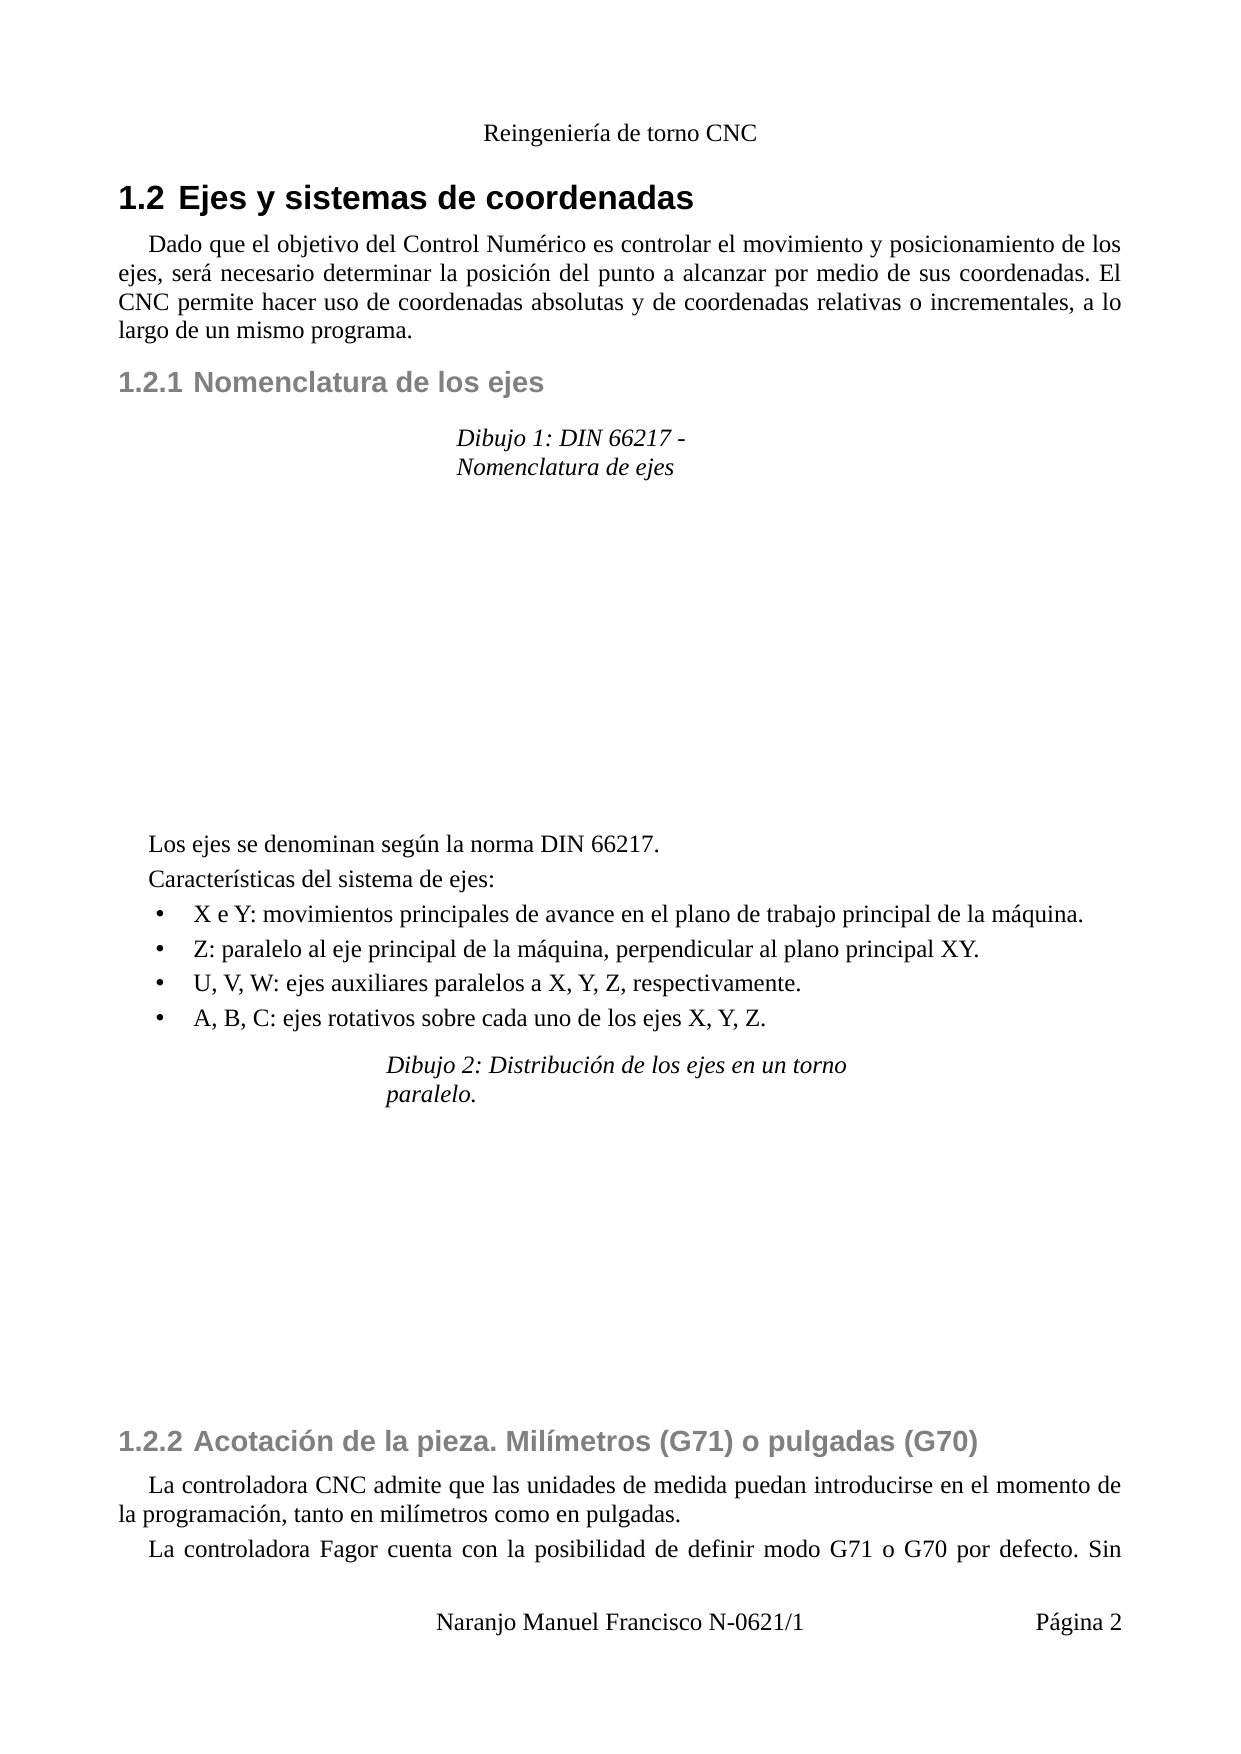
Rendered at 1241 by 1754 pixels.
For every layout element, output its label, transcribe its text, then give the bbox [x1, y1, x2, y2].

text Dibujo 2: Distribución de los ejes en un torno paralelo. [386, 1051, 854, 1108]
text Los ejes se denominan según la norma DIN 66217. [118, 829, 1122, 858]
text Dado que el objetivo del Control Numérico es controlar el movimiento y posicionamiento de los ejes, será necesario determinar la posición del punto a alcanzar por medio de sus coordenadas. El CNC permite hacer uso de coordenadas absolutas y de coordenadas relativas o incrementales, a lo largo de un mismo programa. [118, 229, 1122, 344]
subtitle Nomenclatura de los ejes [118, 365, 1122, 398]
list A, B, C: ejes rotativos sobre cada uno de los ejes X, Y, Z. [156, 1003, 1122, 1032]
list X e Y: movimientos principales de avance en el plano de trabajo principal de la máquina. [156, 899, 1122, 928]
subtitle Ejes y sistemas de coordenadas [118, 178, 1122, 217]
list Z: paralelo al eje principal de la máquina, perpendicular al plano principal XY. [156, 934, 1122, 962]
text La controladora Fagor cuenta con la posibilidad de definir modo G71 o G70 por defecto. Sin [118, 1534, 1122, 1563]
text Dibujo 1: DIN 66217 - Nomenclatura de ejes [456, 423, 784, 481]
subtitle Acotación de la pieza. Milímetros (G71) o pulgadas (G70) [118, 1424, 1122, 1458]
list U, V, W: ejes auxiliares paralelos a X, Y, Z, respectivamente. [156, 968, 1122, 997]
text Características del sistema de ejes: [118, 864, 1122, 893]
text La controladora CNC admite que las unidades de medida puedan introducirse en el momento de la programación, tanto en milímetros como en pulgadas. [118, 1470, 1122, 1528]
